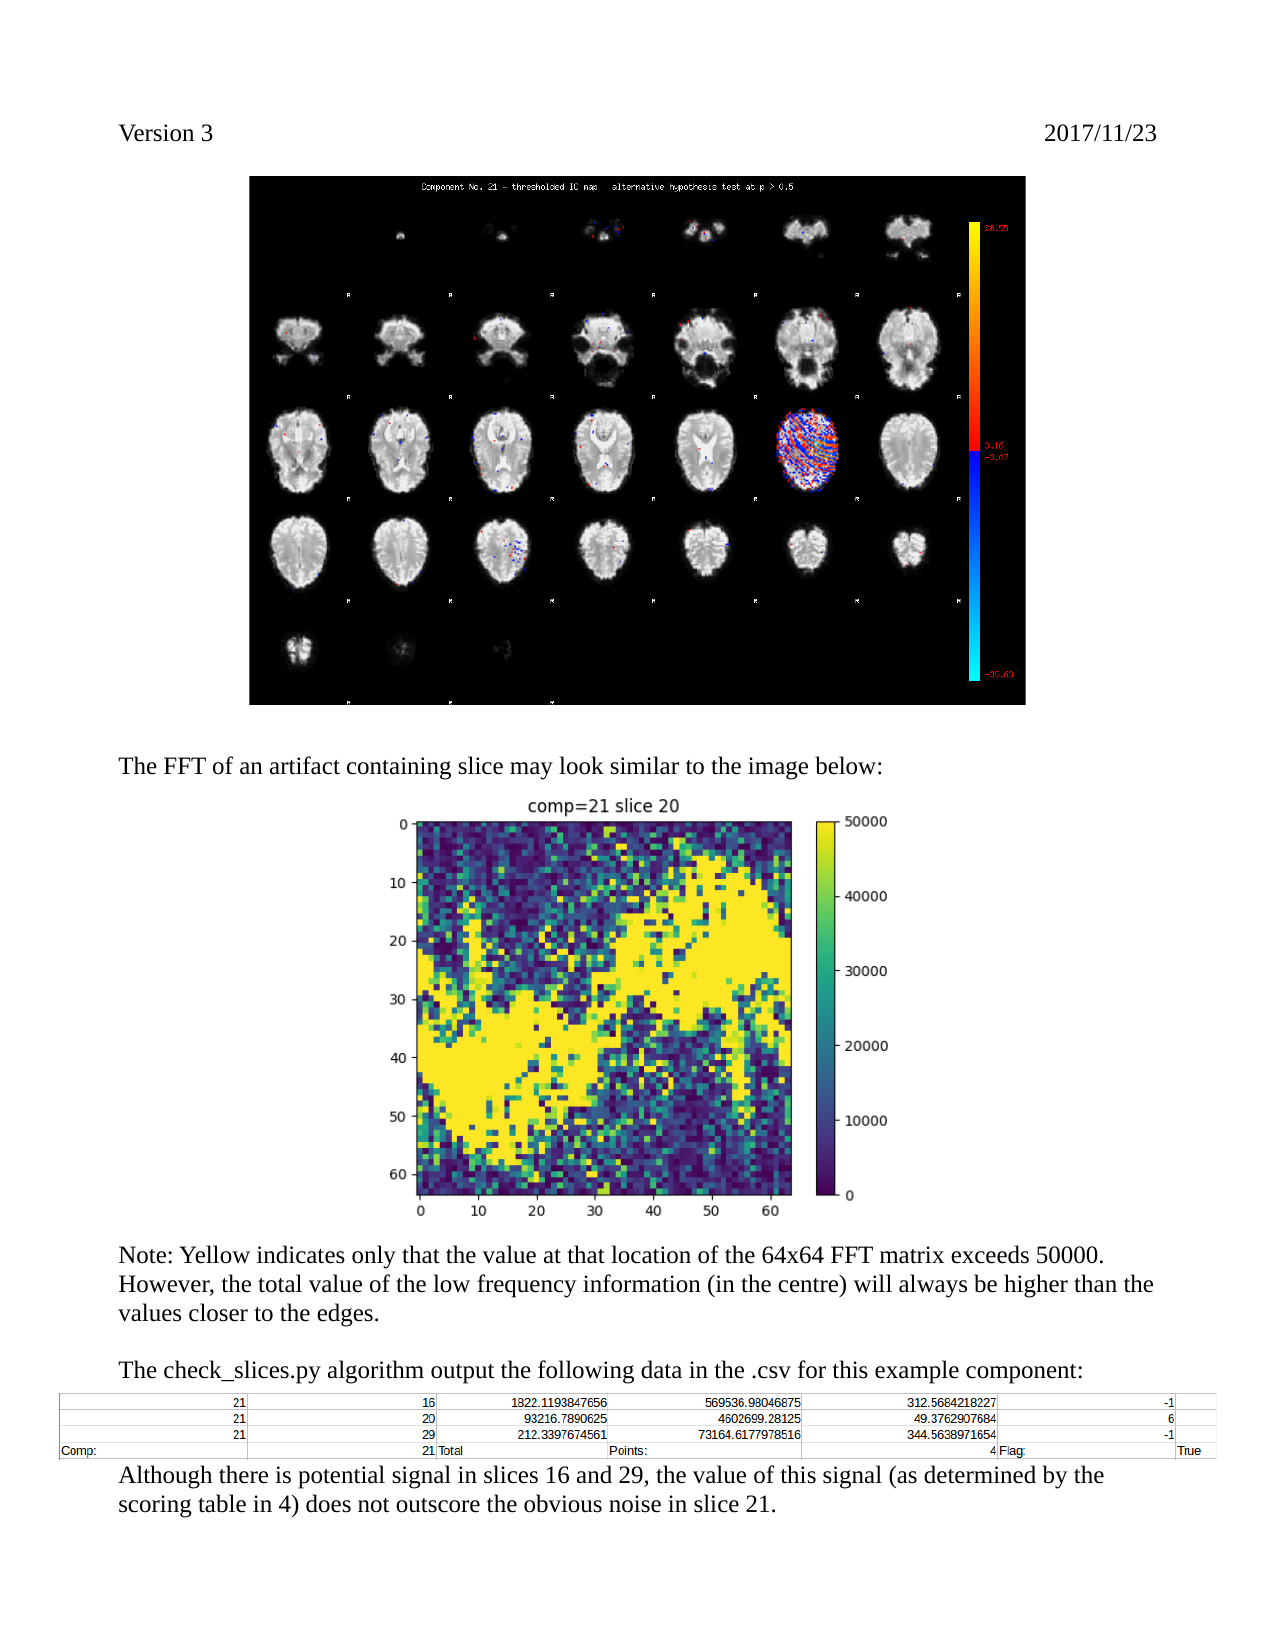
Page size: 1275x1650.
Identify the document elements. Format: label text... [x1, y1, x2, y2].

text Although there is potential signal in slices 16 and 29, the value of this signal (as determined by the scoring table in 4) does not outscore the obvious noise in slice 21. [118, 1460, 1157, 1517]
picture [249, 176, 1026, 705]
text The FFT of an artifact containing slice may look similar to the image below: [118, 751, 1157, 780]
picture [58, 1393, 1217, 1460]
text [118, 1384, 1157, 1393]
text The check_slices.py algorithm output the following data in the .csv for this example component: [118, 1355, 1157, 1384]
text Note: Yellow indicates only that the value at that location of the 64x64 FFT matrix exceeds 50000. However, the total value of the low frequency information (in the centre) will always be higher than the values closer to the edges. [118, 1240, 1157, 1326]
picture [379, 787, 896, 1237]
